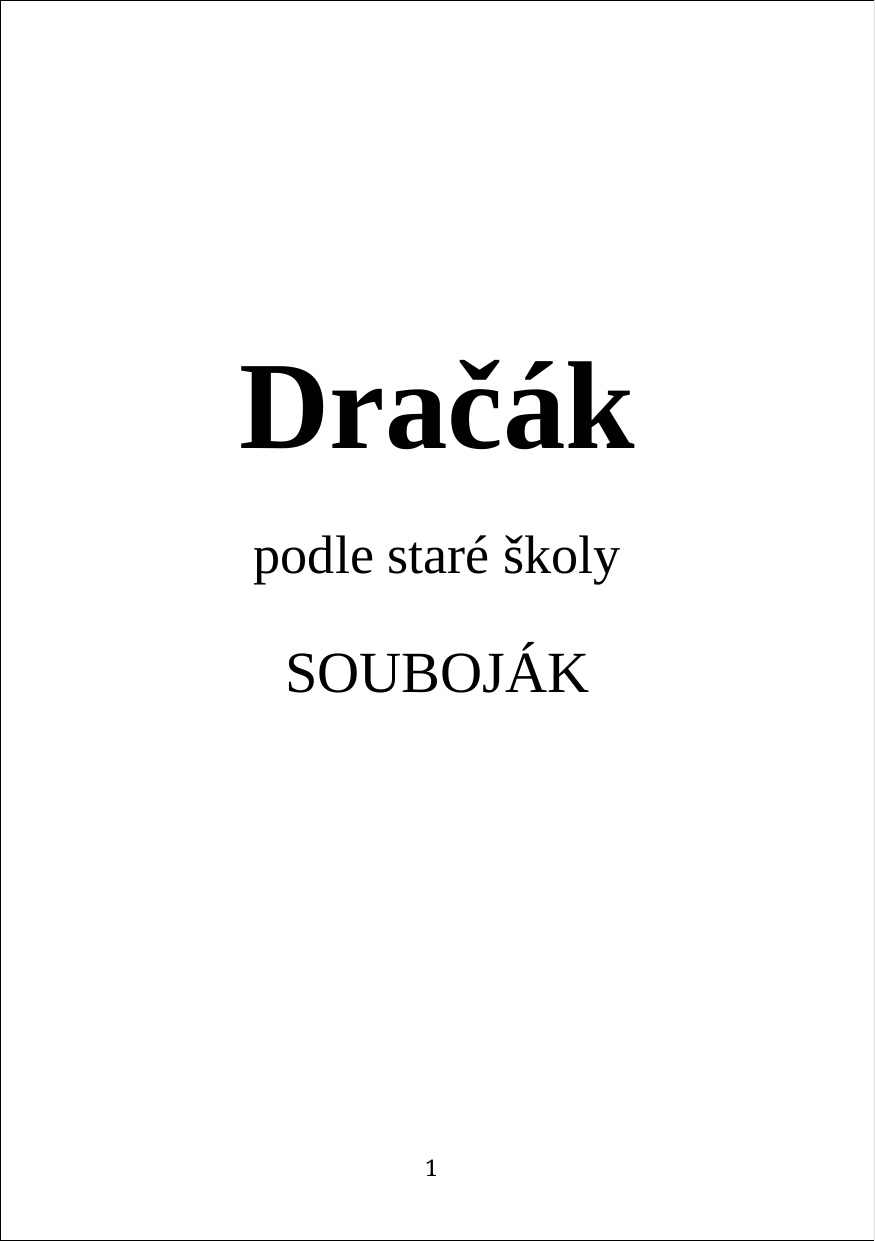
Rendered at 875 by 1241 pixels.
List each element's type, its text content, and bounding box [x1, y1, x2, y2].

text Dračák [118, 331, 756, 475]
text podle staré školy [118, 523, 756, 586]
text SOUBOJÁK [118, 638, 756, 705]
